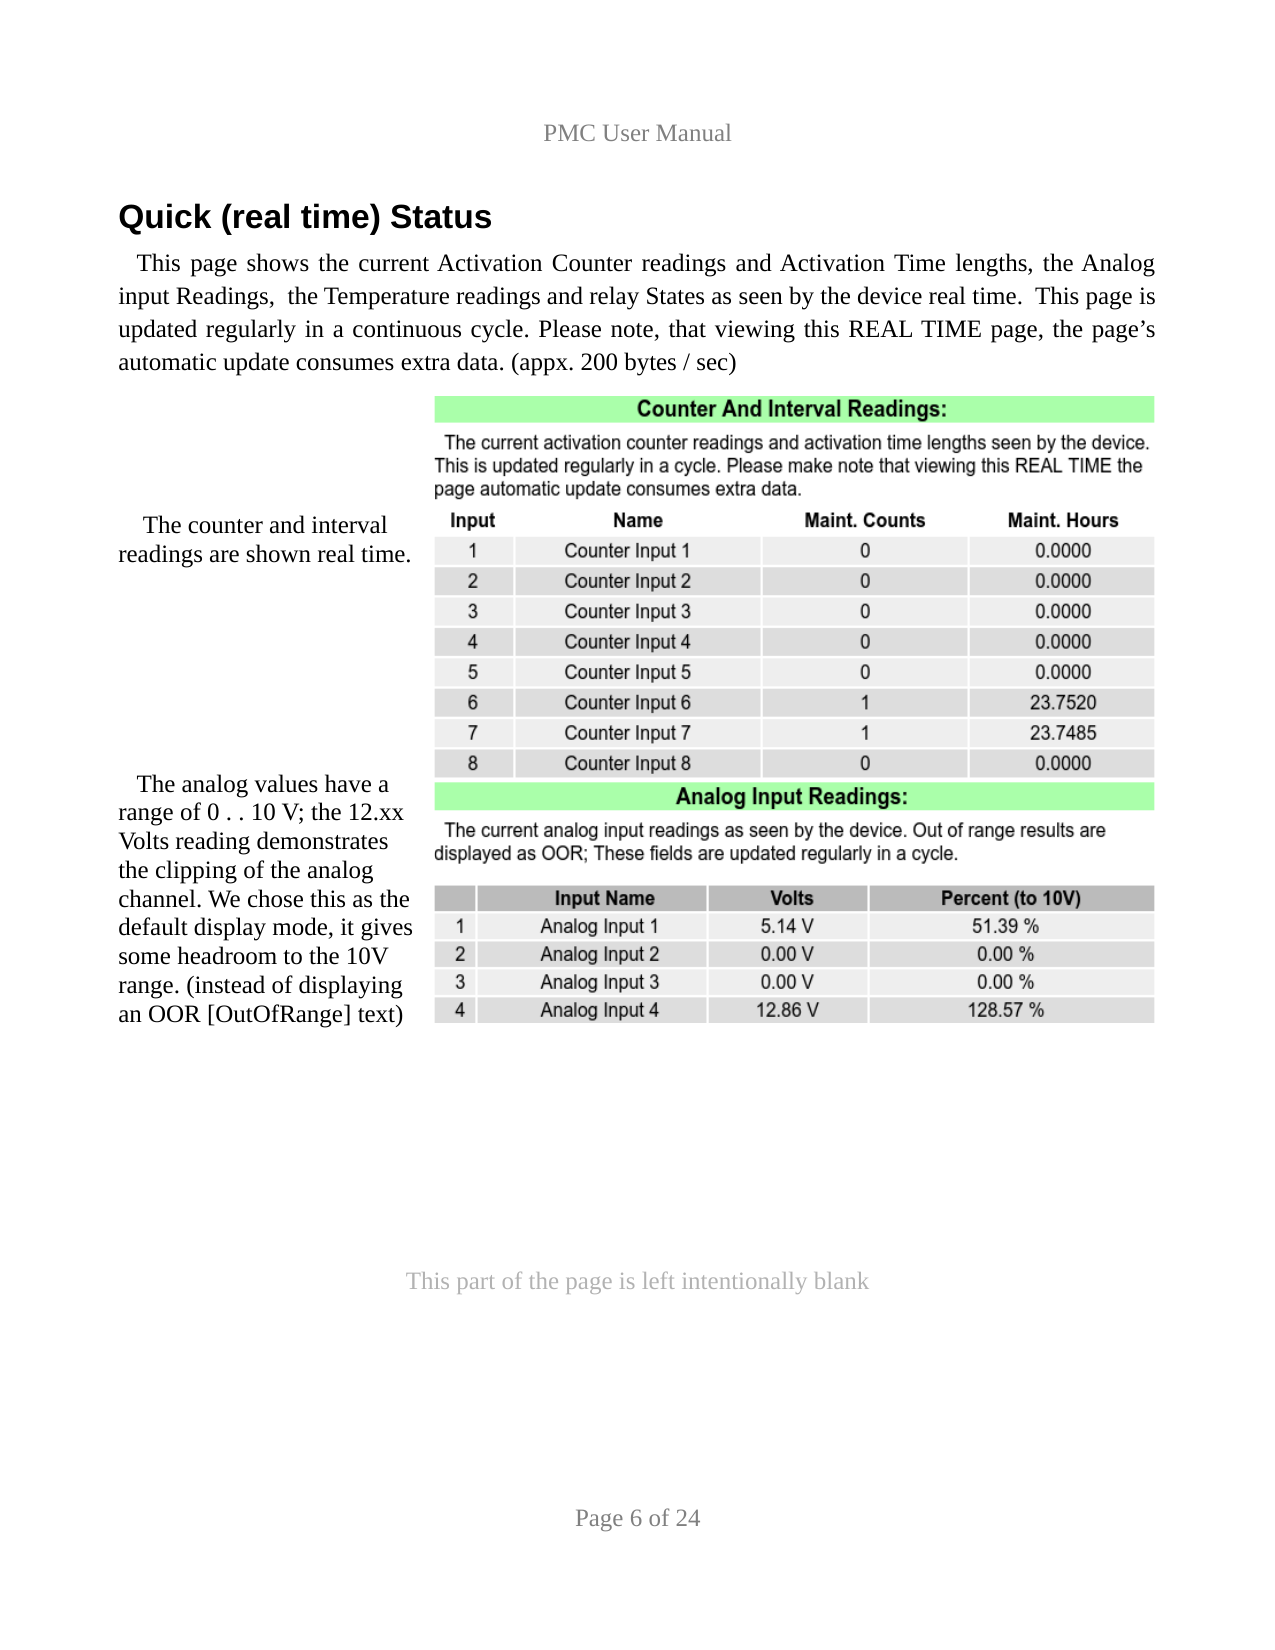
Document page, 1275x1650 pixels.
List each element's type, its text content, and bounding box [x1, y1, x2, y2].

picture [434, 396, 1155, 1023]
text This page shows the current Activation Counter readings and Activation Time lengths, the Analog input Readings, the Temperature readings and relay States as seen by the device real time. This page is updated regularly in a continuous cycle. Please note, that viewing this REAL TIME page, the page’s automatic update consumes extra data. (appx. 200 bytes / sec) [118, 248, 1157, 376]
table_header [418, 395, 1159, 1051]
text This part of the page is left intentionally blank [118, 1266, 1157, 1295]
table_header The counter and interval readings are shown real time. The analog values have a range of 0 . . 10 V; the 12.xx Volts reading demonstrates the clipping of the analog channel. We chose this as the default display mode, it gives some headroom to the 10V range. (instead of displaying an OOR [OutOfRange] text) [118, 395, 418, 1051]
subtitle Quick (real time) Status [118, 197, 1157, 236]
